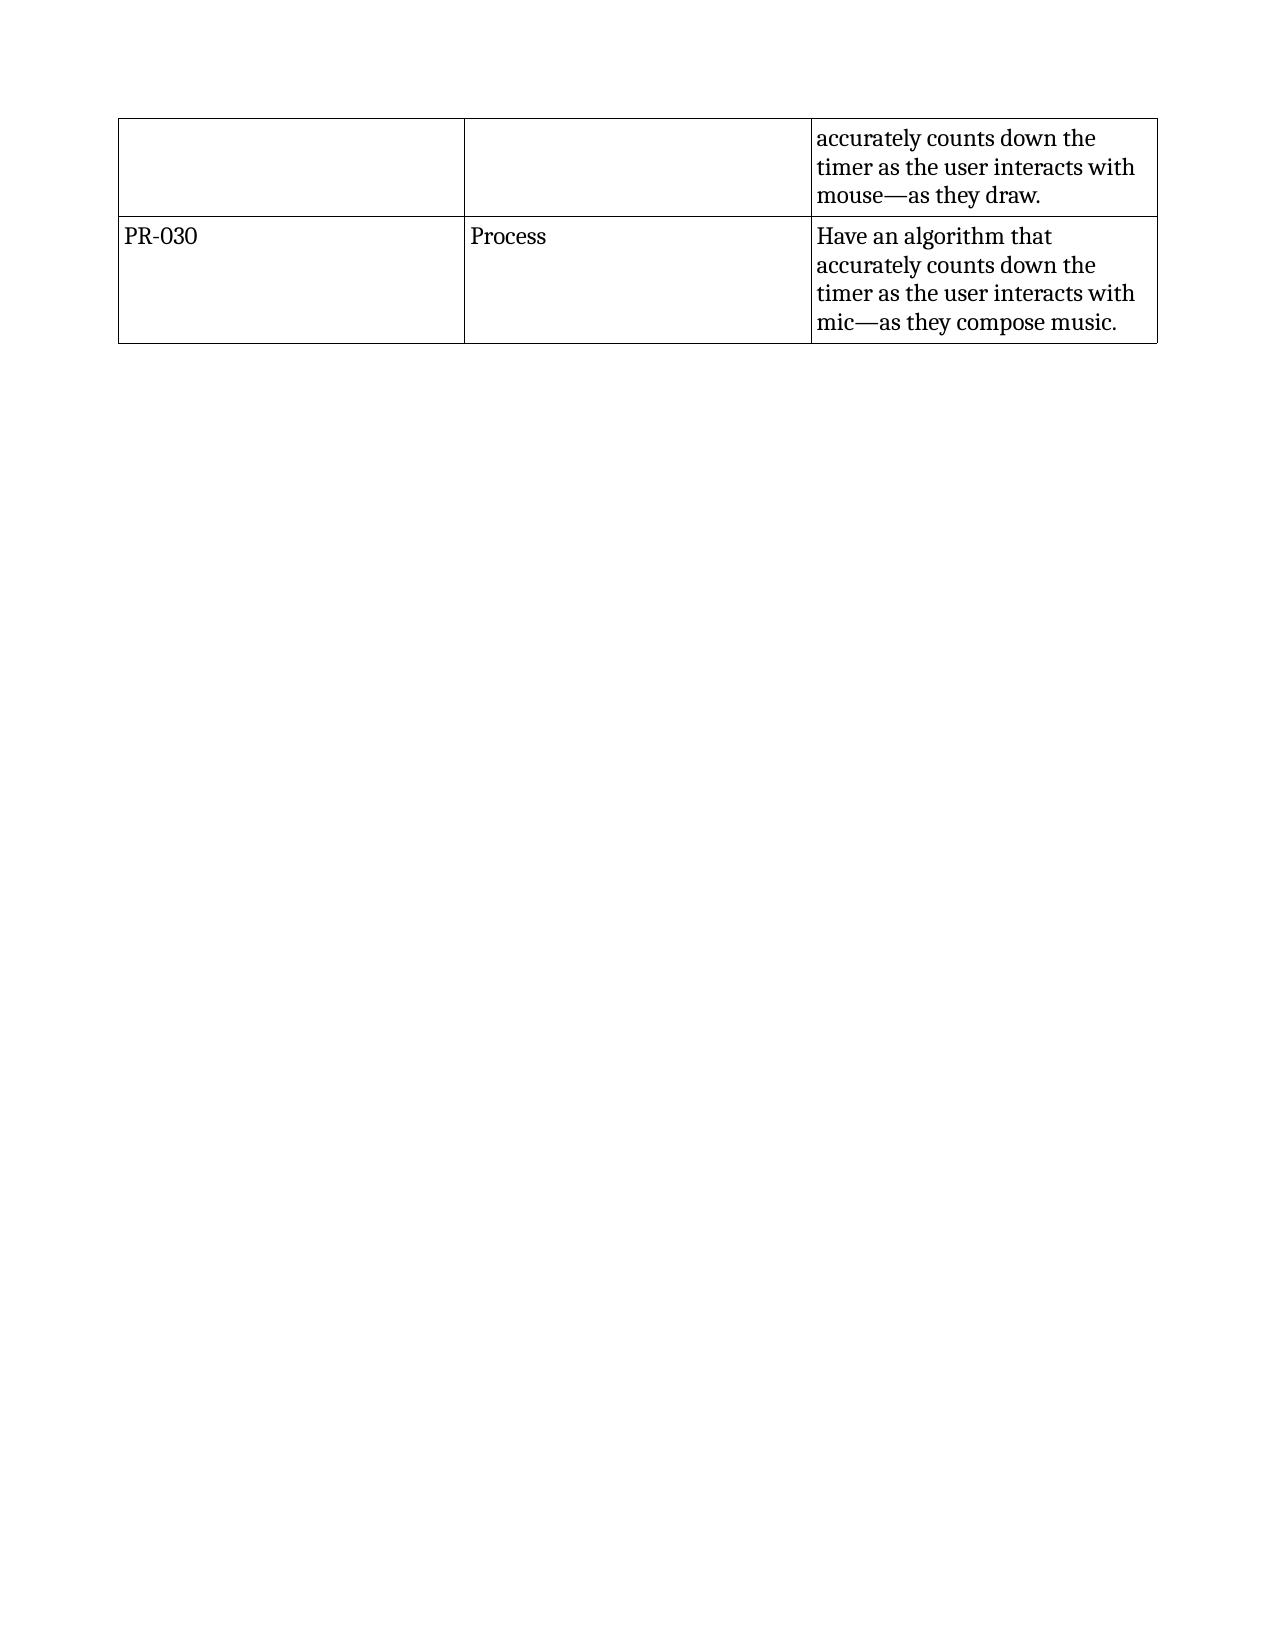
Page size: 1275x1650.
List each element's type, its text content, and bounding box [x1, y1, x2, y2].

table_cell [465, 119, 811, 216]
table_cell [119, 119, 464, 216]
table_cell PR-030 [119, 217, 464, 342]
table_cell Have an algorithm that accurately counts down the timer as the user interacts with mic—as they compose music. [812, 217, 1157, 342]
table_cell Process [465, 217, 811, 342]
table_cell accurately counts down the timer as the user interacts with mouse—as they draw. [812, 119, 1157, 216]
